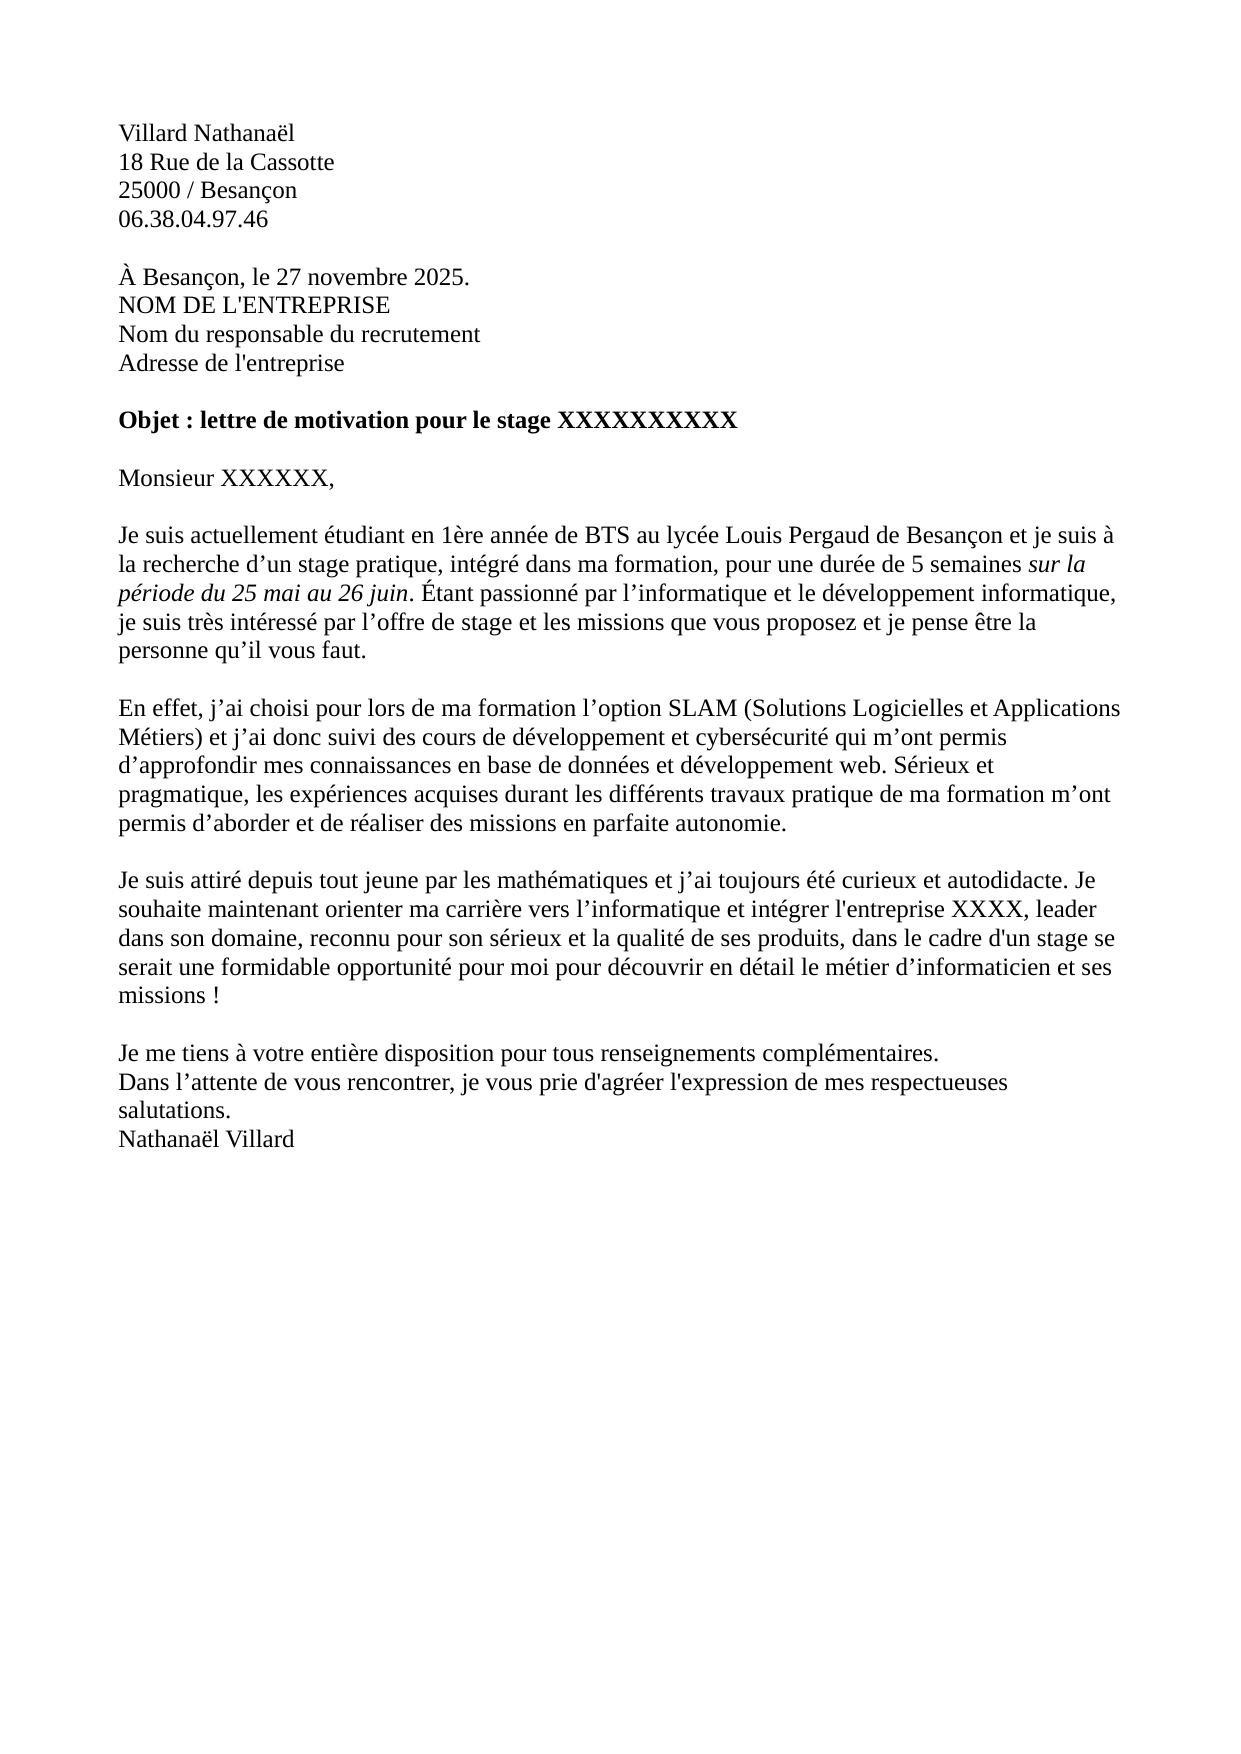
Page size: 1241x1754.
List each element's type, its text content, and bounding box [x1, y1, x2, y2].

text Nathanaël Villard [118, 1124, 1122, 1153]
text À Besançon, le 27 novembre 2025. [118, 262, 1122, 291]
text NOM DE L'ENTREPRISE Nom du responsable du recrutement Adresse de l'entreprise [118, 291, 1122, 377]
text Objet : lettre de motivation pour le stage XXXXXXXXXX Monsieur XXXXXX, Je suis actuellement étudiant en 1ère année de BTS au lycée Louis Pergaud de Besançon et je suis à la recherche d’un stage pratique, intégré dans ma formation, pour une durée de 5 semaines sur la période du 25 mai au 26 juin. Étant passionné par l’informatique et le développement informatique, je suis très intéressé par l’offre de stage et les missions que vous proposez et je pense être la personne qu’il vous faut. En effet, j’ai choisi pour lors de ma formation l’option SLAM (Solutions Logicielles et Applications Métiers) et j’ai donc suivi des cours de développement et cybersécurité qui m’ont permis d’approfondir mes connaissances en base de données et développement web. Sérieux et pragmatique, les expériences acquises durant les différents travaux pratique de ma formation m’ont permis d’aborder et de réaliser des missions en parfaite autonomie. Je suis attiré depuis tout jeune par les mathématiques et j’ai toujours été curieux et autodidacte. Je souhaite maintenant orienter ma carrière vers l’informatique et intégrer l'entreprise XXXX, leader dans son domaine, reconnu pour son sérieux et la qualité de ses produits, dans le cadre d'un stage se serait une formidable opportunité pour moi pour découvrir en détail le métier d’informaticien et ses missions ! Je me tiens à votre entière disposition pour tous renseignements complémentaires. Dans l’attente de vous rencontrer, je vous prie d'agréer l'expression de mes respectueuses salutations. [118, 406, 1122, 1124]
text Villard Nathanaël 18 Rue de la Cassotte 25000 / Besançon 06.38.04.97.46 [118, 118, 1122, 233]
